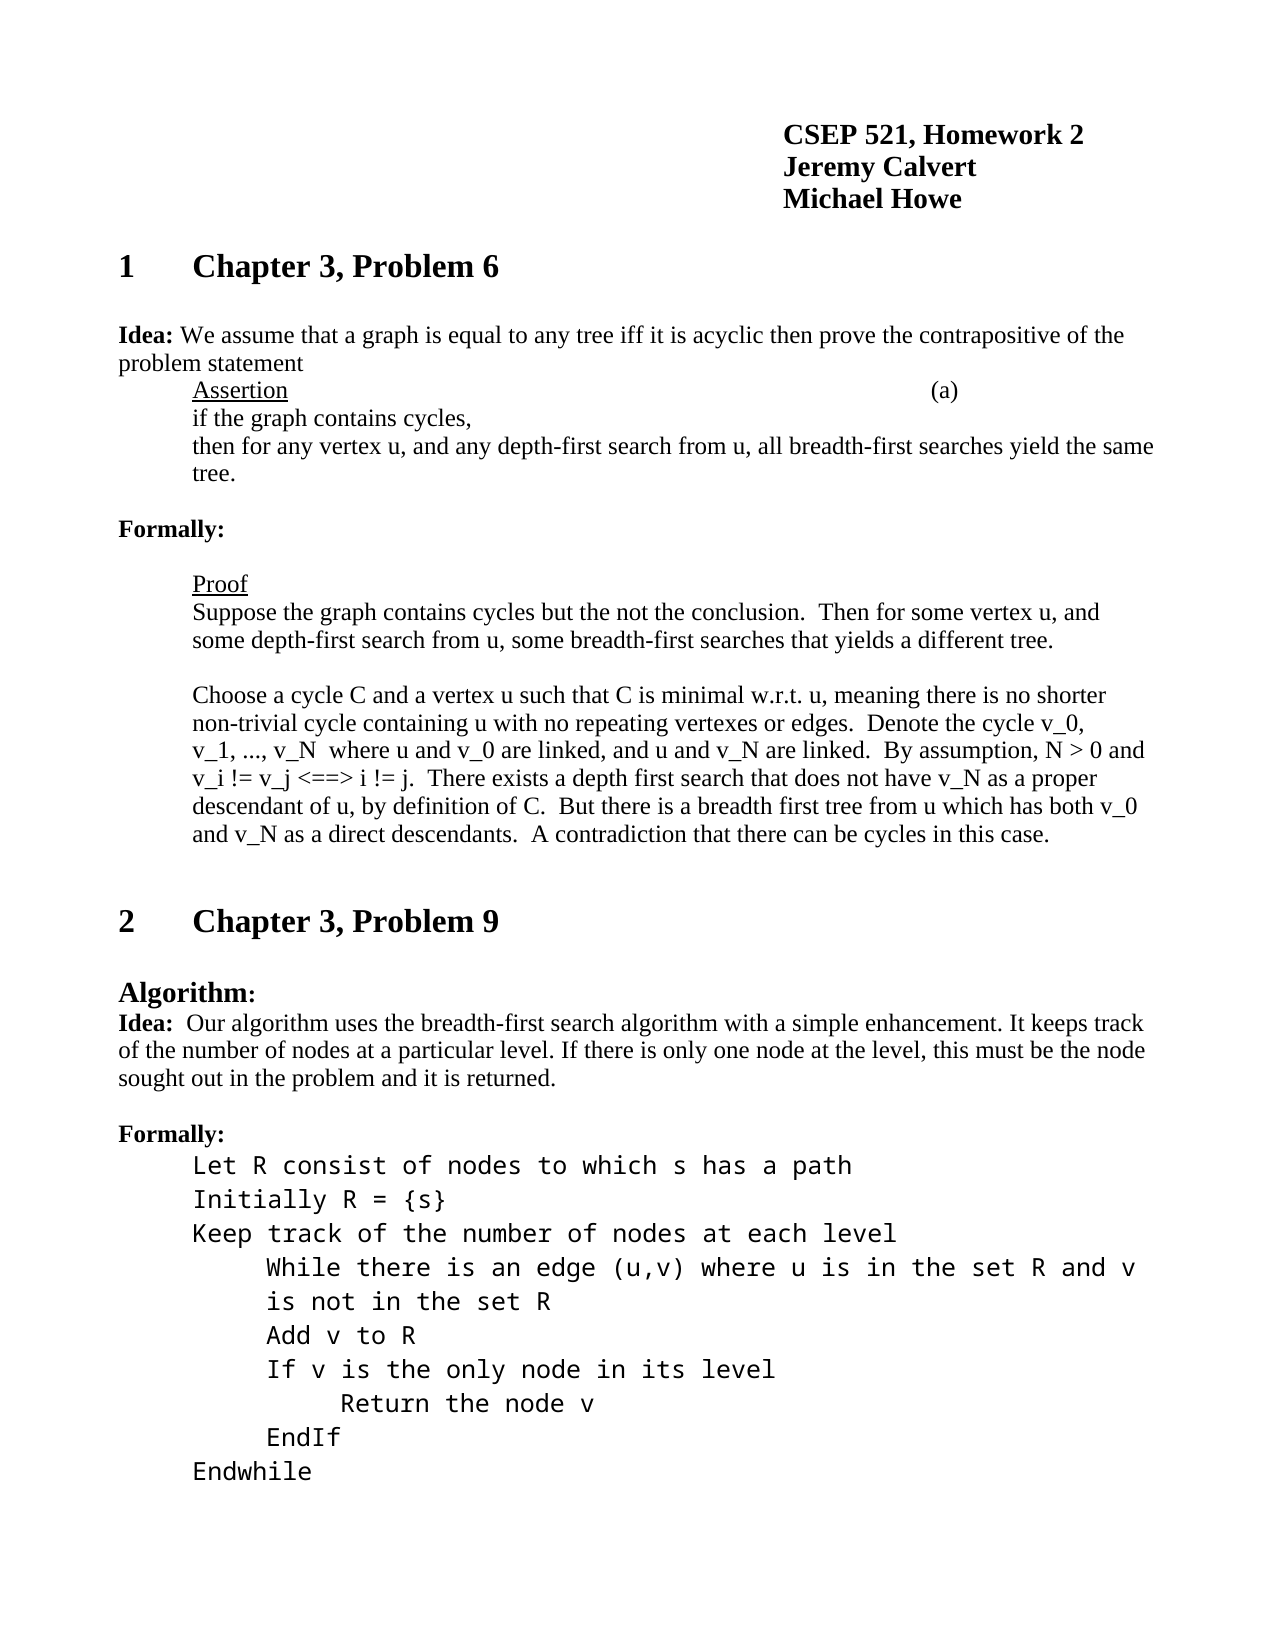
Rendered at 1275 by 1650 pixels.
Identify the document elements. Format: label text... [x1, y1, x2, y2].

text Algorithm: [118, 977, 1157, 1009]
text Formally: [118, 1120, 1157, 1147]
text Let R consist of nodes to which s has a path [192, 1147, 1157, 1182]
text Michael Howe [783, 183, 1157, 215]
text While there is an edge (u,v) where u is in the set R and v is not in the set R [266, 1250, 1157, 1318]
text if the graph contains cycles, [192, 404, 1157, 432]
text Keep track of the number of nodes at each level [192, 1216, 1157, 1250]
text Jeremy Calvert [783, 150, 1157, 183]
text Idea: We assume that a graph is equal to any tree iff it is acyclic then prove the contrapositive of the problem statement [118, 321, 1157, 376]
text EndIf [266, 1420, 1157, 1454]
text Idea: Our algorithm uses the breadth-first search algorithm with a simple enhancement. It keeps track of the number of nodes at a particular level. If there is only one node at the level, this must be the node sought out in the problem and it is returned. [118, 1009, 1157, 1092]
text Proof [192, 570, 1157, 598]
text Initially R = {s} [192, 1182, 1157, 1216]
text Suppose the graph contains cycles but the not the conclusion. Then for some vertex u, and some depth-first search from u, some breadth-first searches that yields a different tree. [192, 598, 1157, 681]
text CSEP 521, Homework 2 [783, 118, 1157, 150]
text then for any vertex u, and any depth-first search from u, all breadth-first searches yield the same tree. [192, 432, 1157, 487]
text Endwhile [192, 1454, 1157, 1488]
text Return the node v [340, 1386, 1157, 1420]
text Add v to R [266, 1318, 1157, 1352]
text Formally: [118, 515, 1157, 543]
text 1 Chapter 3, Problem 6 [118, 247, 1157, 284]
text Assertion (a) [118, 376, 1157, 404]
text If v is the only node in its level [266, 1352, 1157, 1386]
text Choose a cycle C and a vertex u such that C is minimal w.r.t. u, meaning there is no shorter non-trivial cycle containing u with no repeating vertexes or edges. Denote the cycle v_0, v_1, ..., v_N where u and v_0 are linked, and u and v_N are linked. By assumption, N > 0 and v_i != v_j <==> i != j. There exists a depth first search that does not have v_N as a proper descendant of u, by definition of C. But there is a breadth first tree from u which has both v_0 and v_N as a direct descendants. A contradiction that there can be cycles in this case. [192, 681, 1157, 847]
text 2 Chapter 3, Problem 9 [118, 903, 1157, 940]
